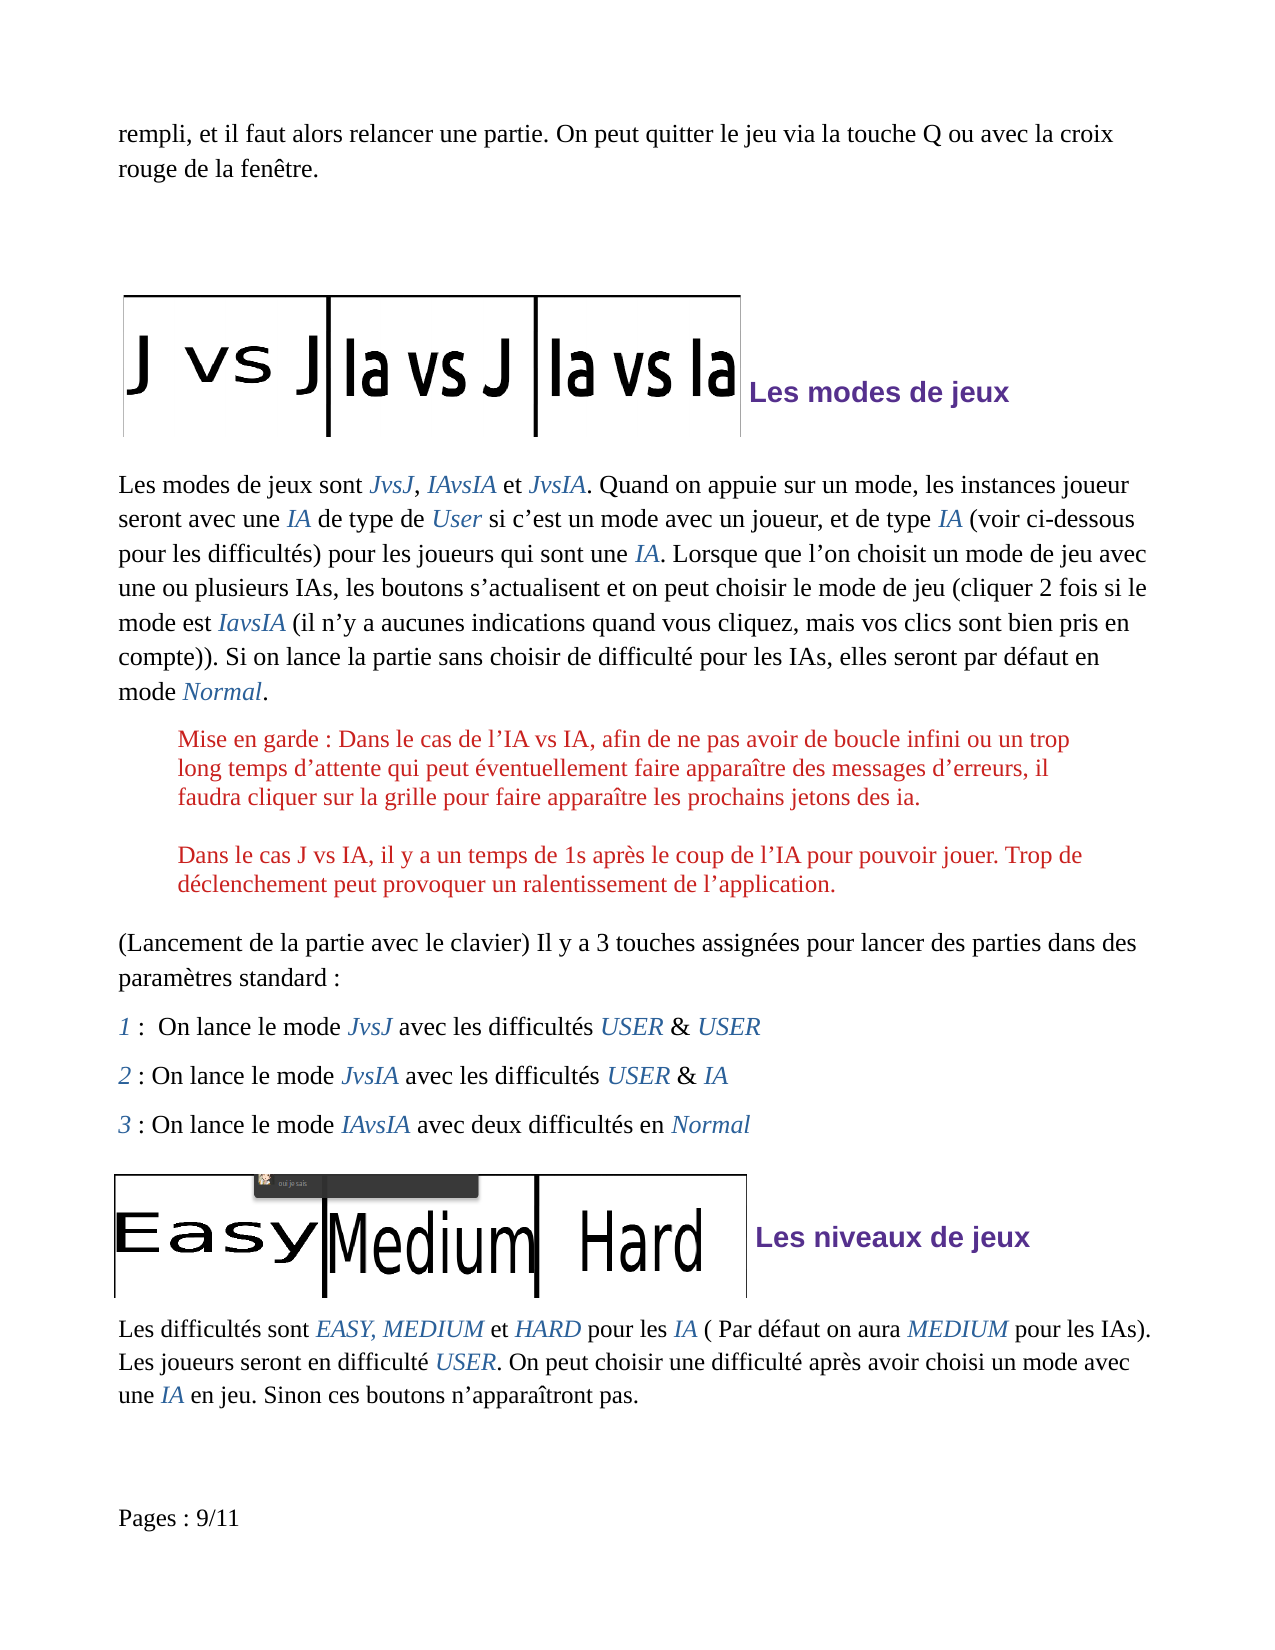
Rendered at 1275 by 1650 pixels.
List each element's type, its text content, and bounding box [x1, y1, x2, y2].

text (Lancement de la partie avec le clavier) Il y a 3 touches assignées pour lancer des parties dans des paramètres standard : [118, 927, 1157, 992]
picture [123, 295, 741, 437]
text 1 : On lance le mode JvsJ avec les difficultés USER & USER [118, 1011, 1157, 1041]
text Les difficultés sont EASY, MEDIUM et HARD pour les IA ( Par défaut on aura MEDIUM pour les IAs). Les joueurs seront en difficulté USER. On peut choisir une difficulté après avoir choisi un mode avec une IA en jeu. Sinon ces boutons n’apparaîtront pas. [118, 1314, 1157, 1409]
subtitle Les niveaux de jeux [747, 1220, 1157, 1254]
subtitle Les modes de jeux [741, 375, 1157, 408]
text 3 : On lance le mode IAvsIA avec deux difficultés en Normal [118, 1109, 1157, 1139]
picture [114, 1174, 747, 1298]
text Les modes de jeux sont JvsJ, IAvsIA et JvsIA. Quand on appuie sur un mode, les instances joueur seront avec une IA de type de User si c’est un mode avec un joueur, et de type IA (voir ci-dessous pour les difficultés) pour les joueurs qui sont une IA. Lorsque que l’on choisit un mode de jeu avec une ou plusieurs IAs, les boutons s’actualisent et on peut choisir le mode de jeu (cliquer 2 fois si le mode est IavsIA (il n’y a aucunes indications quand vous cliquez, mais vos clics sont bien pris en compte)). Si on lance la partie sans choisir de difficulté pour les IAs, elles seront par défaut en mode Normal. [118, 469, 1157, 706]
text rempli, et il faut alors relancer une partie. On peut quitter le jeu via la touche Q ou avec la croix rouge de la fenêtre. [118, 118, 1157, 183]
text 2 : On lance le mode JvsIA avec les difficultés USER & IA [118, 1060, 1157, 1090]
text Mise en garde : Dans le cas de l’IA vs IA, afin de ne pas avoir de boucle infini ou un trop long temps d’attente qui peut éventuellement faire apparaître des messages d’erreurs, il faudra cliquer sur la grille pour faire apparaître les prochains jetons des ia. [177, 724, 1098, 811]
text Dans le cas J vs IA, il y a un temps de 1s après le coup de l’IA pour pouvoir jouer. Trop de déclenchement peut provoquer un ralentissement de l’application. [177, 840, 1098, 898]
